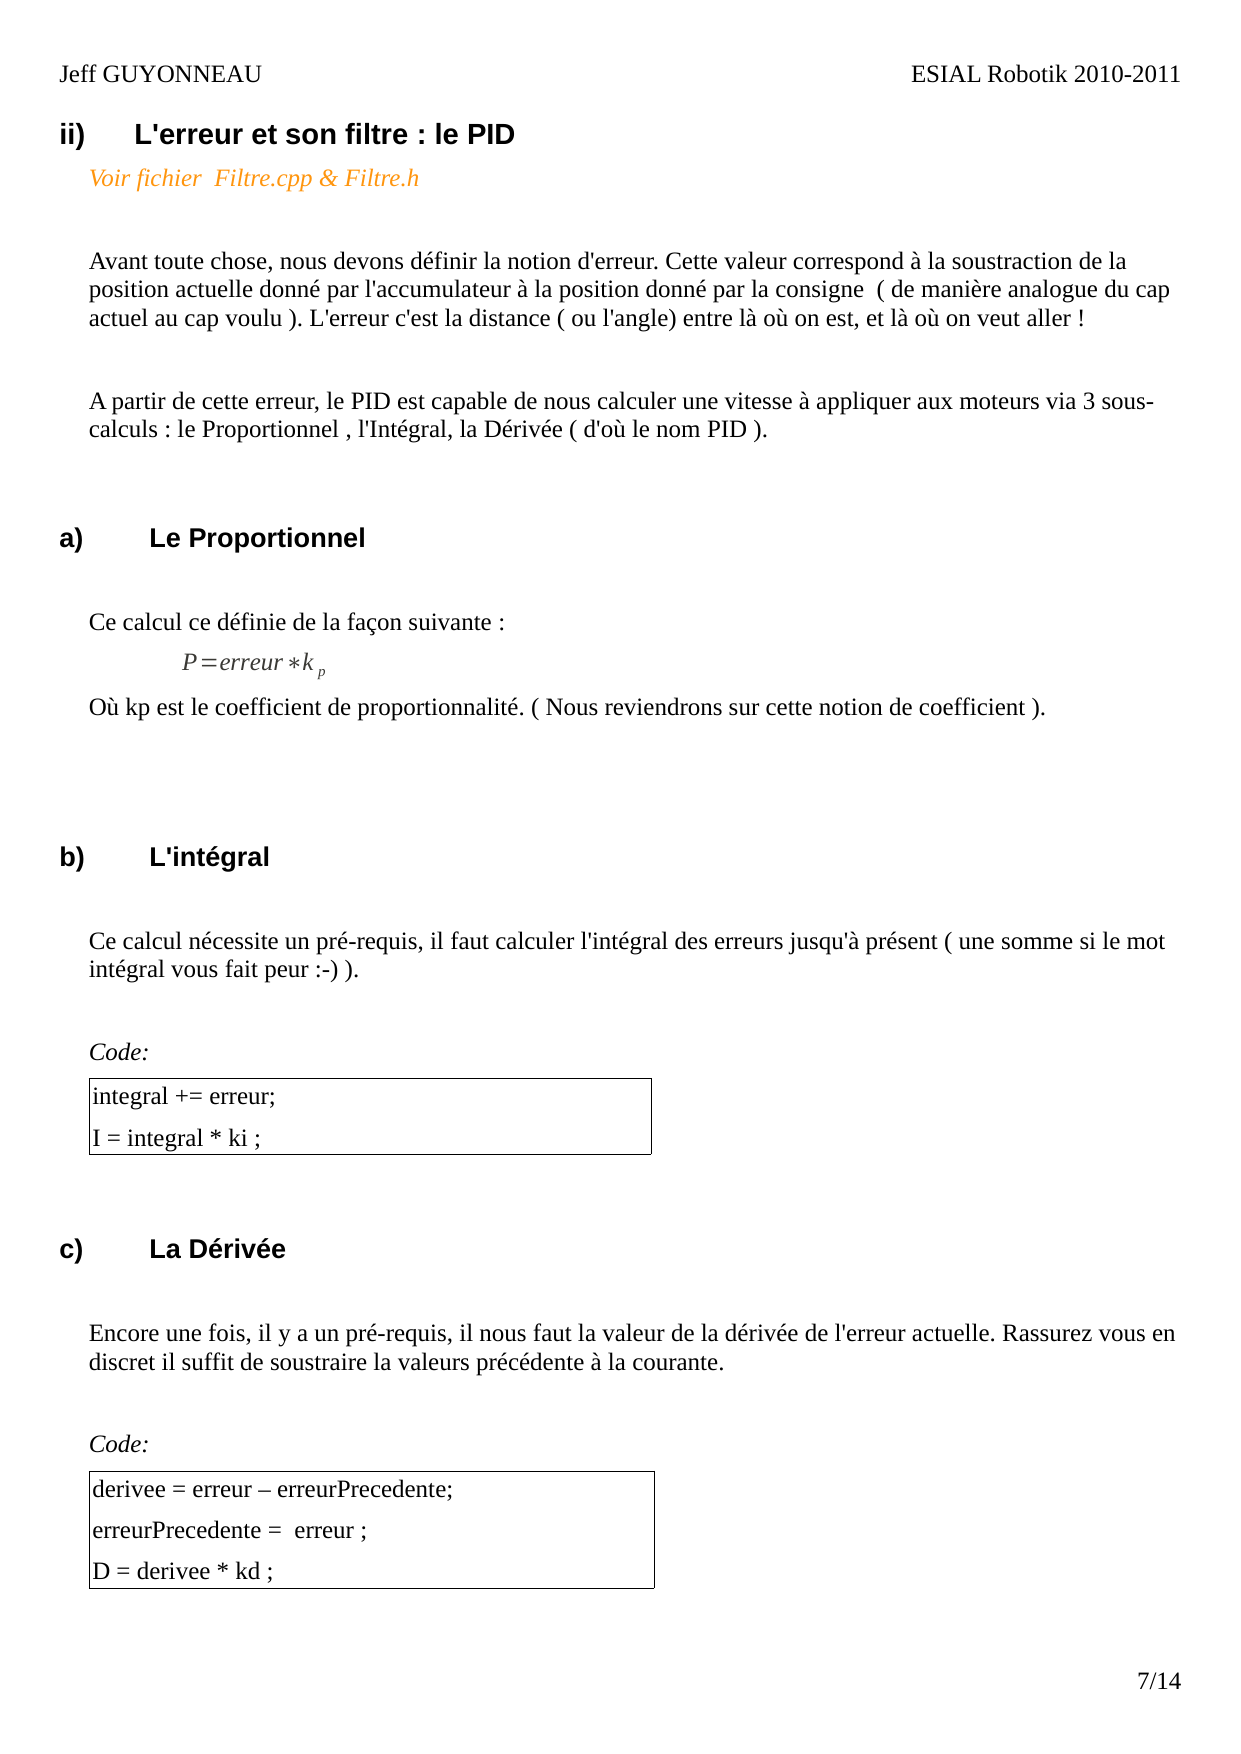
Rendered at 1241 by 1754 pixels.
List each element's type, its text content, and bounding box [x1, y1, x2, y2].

subtitle Le Proportionnel [59, 522, 1181, 553]
text derivee = erreur – erreurPrecedente; [90, 1472, 654, 1502]
text Ce calcul nécessite un pré-requis, il faut calculer l'intégral des erreurs jusqu'à présent ( une somme si le mot intégral vous fait peur :-) ). [88, 926, 1181, 983]
text erreurPrecedente = erreur ; [90, 1512, 654, 1544]
text Ce calcul ce définie de la façon suivante : [88, 607, 1181, 636]
subtitle La Dérivée [59, 1233, 1181, 1264]
text integral += erreur; [90, 1079, 651, 1110]
subtitle L'intégral [59, 841, 1181, 872]
text D = derivee * kd ; [90, 1553, 654, 1588]
subtitle L'erreur et son filtre : le PID [59, 117, 1181, 151]
text Code: [88, 1037, 1181, 1066]
text Avant toute chose, nous devons définir la notion d'erreur. Cette valeur correspond à la soustraction de la position actuelle donné par l'accumulateur à la position donné par la consigne ( de manière analogue du cap actuel au cap voulu ). L'erreur c'est la distance ( ou l'angle) entre là où on est, et là où on veut aller ! [88, 246, 1181, 332]
text Code: [88, 1429, 1181, 1458]
text Où kp est le coefficient de proportionnalité. ( Nous reviendrons sur cette notion de coefficient ). [88, 692, 1181, 721]
text I = integral * ki ; [90, 1119, 651, 1154]
text A partir de cette erreur, le PID est capable de nous calculer une vitesse à appliquer aux moteurs via 3 sous-calculs : le Proportionnel , l'Intégral, la Dérivée ( d'où le nom PID ). [88, 386, 1181, 443]
text Encore une fois, il y a un pré-requis, il nous faut la valeur de la dérivée de l'erreur actuelle. Rassurez vous en discret il suffit de soustraire la valeurs précédente à la courante. [88, 1318, 1181, 1376]
text Voir fichier Filtre.cpp & Filtre.h [88, 163, 1181, 192]
